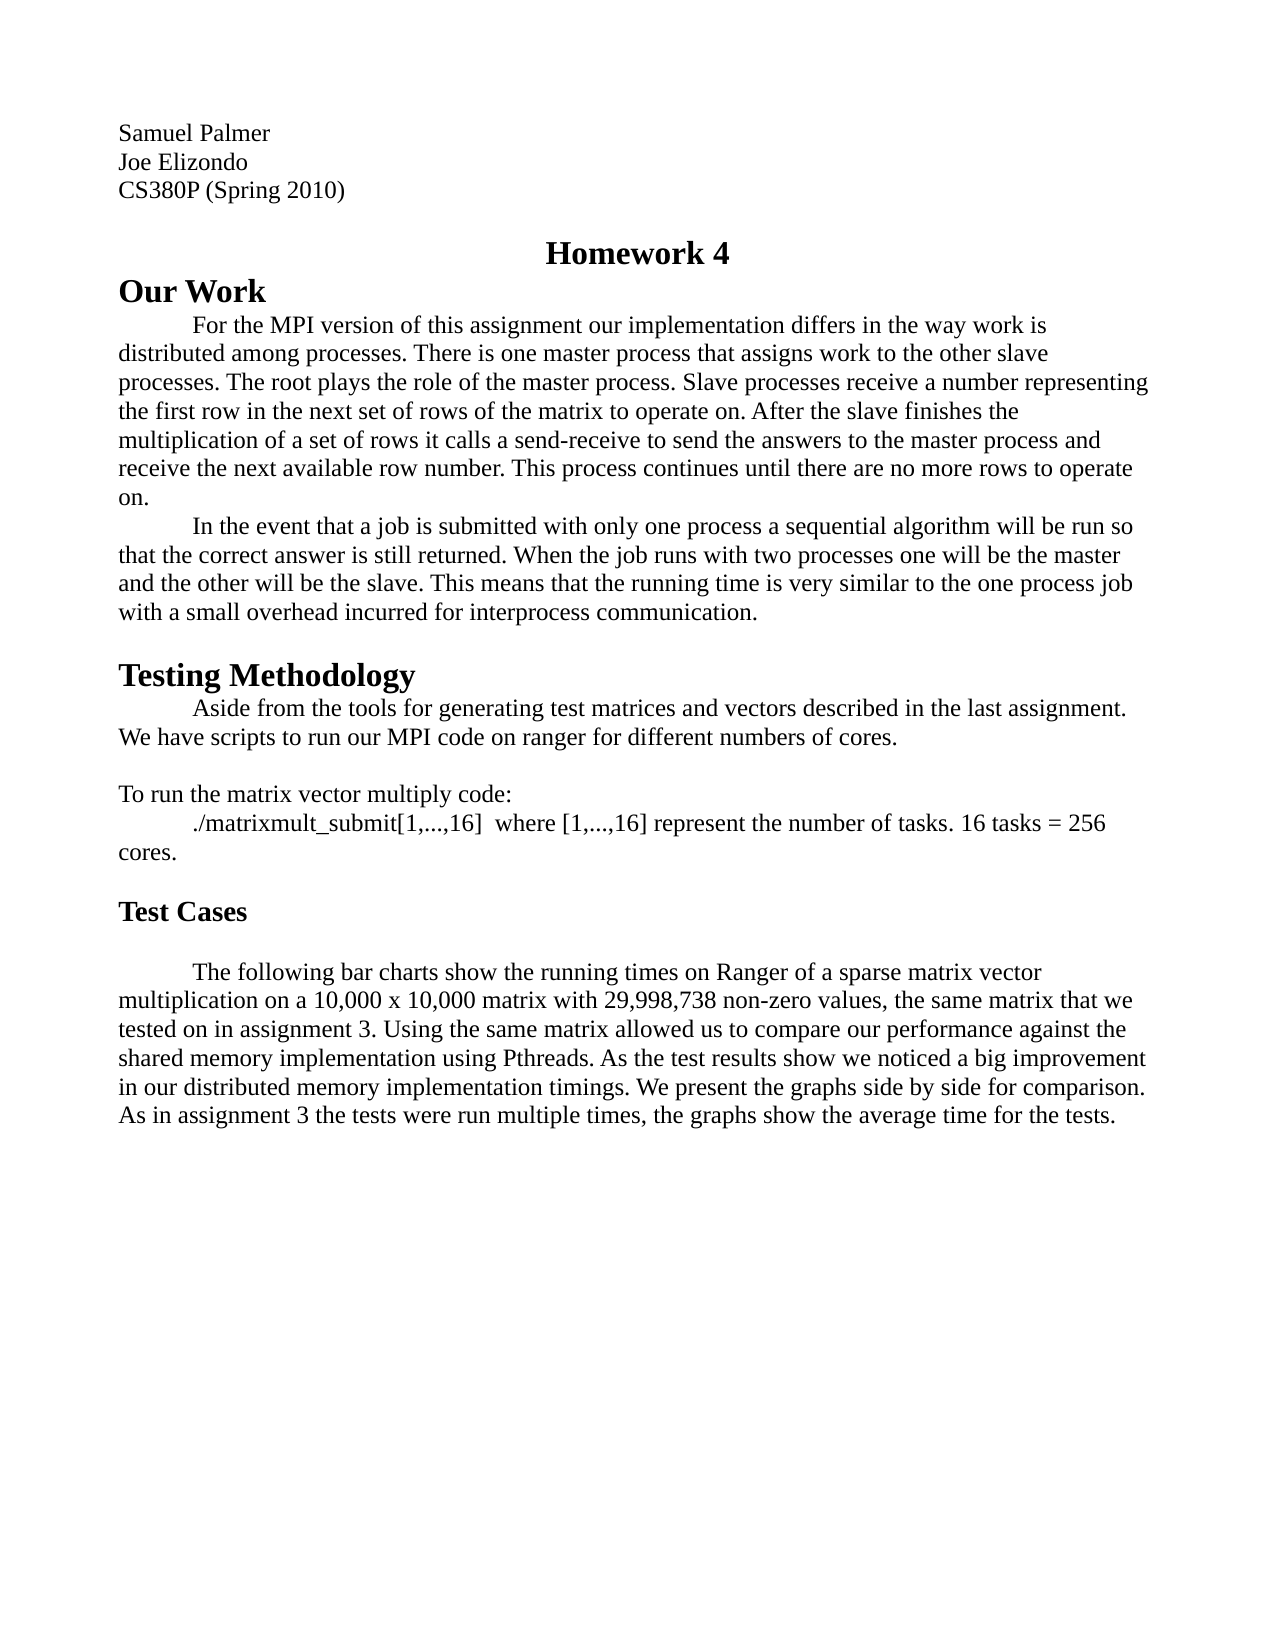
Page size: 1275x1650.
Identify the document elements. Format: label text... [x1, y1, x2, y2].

text In the event that a job is submitted with only one process a sequential algorithm will be run so that the correct answer is still returned. When the job runs with two processes one will be the master and the other will be the slave. This means that the running time is very similar to the one process job with a small overhead incurred for interprocess communication. [118, 511, 1157, 626]
text As in assignment 3 the tests were run multiple times, the graphs show the average time for the tests. [118, 1100, 1157, 1129]
text Samuel Palmer [118, 118, 1157, 147]
text Aside from the tools for generating test matrices and vectors described in the last assignment. We have scripts to run our MPI code on ranger for different numbers of cores. [118, 693, 1157, 751]
text The following bar charts show the running times on Ranger of a sparse matrix vector multiplication on a 10,000 x 10,000 matrix with 29,998,738 non-zero values, the same matrix that we tested on in assignment 3. Using the same matrix allowed us to compare our performance against the shared memory implementation using Pthreads. As the test results show we noticed a big improvement in our distributed memory implementation timings. We present the graphs side by side for comparison. [118, 957, 1157, 1100]
text Testing Methodology [118, 655, 1157, 693]
text Test Cases [118, 894, 1157, 928]
text Homework 4 [118, 233, 1157, 271]
text CS380P (Spring 2010) [118, 176, 1157, 204]
text Our Work [118, 271, 1157, 310]
text To run the matrix vector multiply code: [118, 779, 1157, 808]
text ./matrixmult_submit[1,...,16] where [1,...,16] represent the number of tasks. 16 tasks = 256 cores. [118, 808, 1157, 866]
text Joe Elizondo [118, 147, 1157, 176]
text For the MPI version of this assignment our implementation differs in the way work is distributed among processes. There is one master process that assigns work to the other slave processes. The root plays the role of the master process. Slave processes receive a number representing the first row in the next set of rows of the matrix to operate on. After the slave finishes the multiplication of a set of rows it calls a send-receive to send the answers to the master process and receive the next available row number. This process continues until there are no more rows to operate on. [118, 310, 1157, 511]
